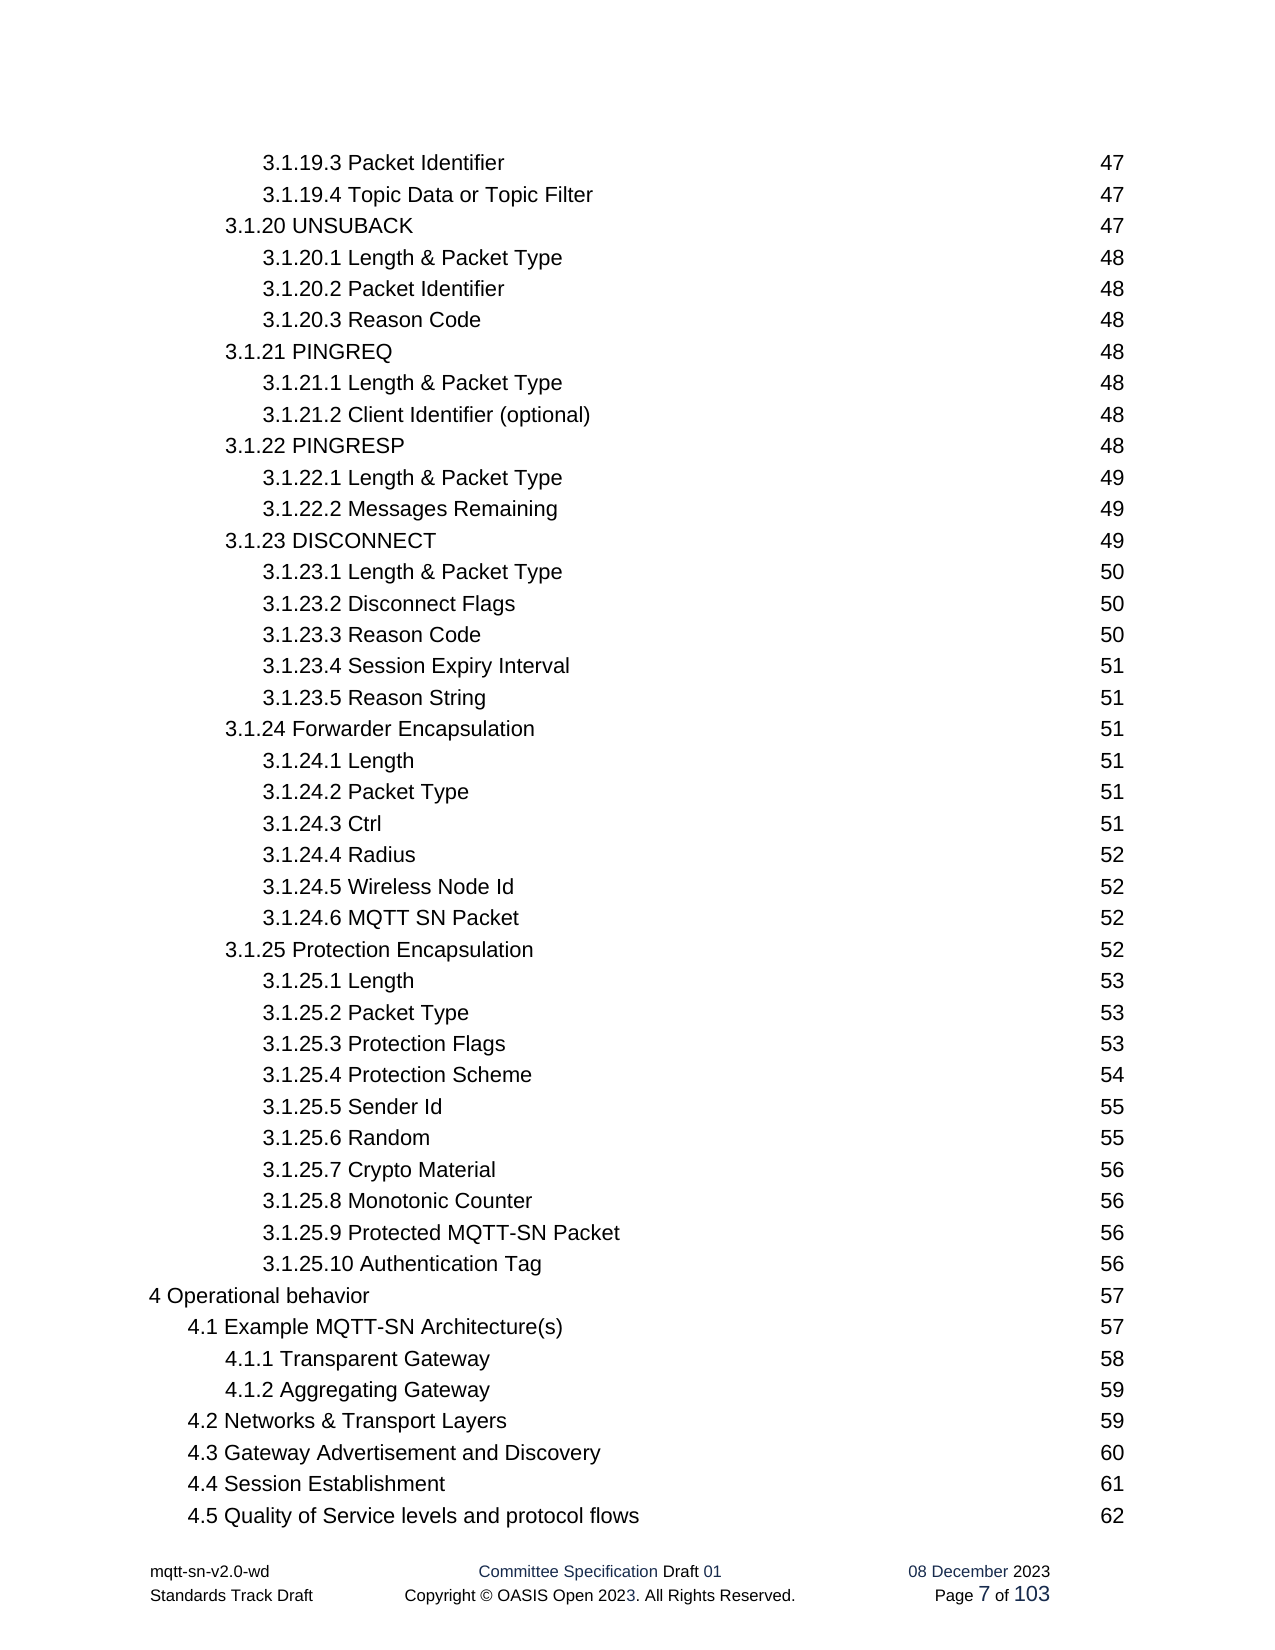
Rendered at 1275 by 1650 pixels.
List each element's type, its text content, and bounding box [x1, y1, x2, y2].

text 3.1.21 PINGREQ 48 [225, 339, 1124, 364]
text 3.1.21.1 Length & Packet Type 48 [262, 370, 1124, 395]
text 3.1.25.4 Protection Scheme 54 [262, 1062, 1124, 1087]
text 3.1.25.1 Length 53 [262, 968, 1124, 993]
text 4 Operational behavior 57 [148, 1282, 1124, 1308]
text 3.1.22.1 Length & Packet Type 49 [262, 464, 1124, 490]
text 3.1.23 DISCONNECT 49 [225, 527, 1124, 553]
text 3.1.25.8 Monotonic Counter 56 [262, 1188, 1124, 1213]
text 3.1.20.3 Reason Code 48 [262, 307, 1124, 332]
text 3.1.24.3 Ctrl 51 [262, 811, 1124, 836]
text 3.1.23.2 Disconnect Flags 50 [262, 590, 1124, 616]
text 3.1.19.4 Topic Data or Topic Filter 47 [262, 181, 1124, 207]
text 3.1.21.2 Client Identifier (optional) 48 [262, 402, 1124, 427]
text 4.1.2 Aggregating Gateway 59 [225, 1377, 1124, 1402]
text 4.1 Example MQTT-SN Architecture(s) 57 [187, 1314, 1124, 1339]
text 3.1.23.3 Reason Code 50 [262, 622, 1124, 647]
text 3.1.25 Protection Encapsulation 52 [225, 936, 1124, 962]
text 4.2 Networks & Transport Layers 59 [187, 1408, 1124, 1433]
text 3.1.23.5 Reason String 51 [262, 685, 1124, 710]
text 3.1.20.2 Packet Identifier 48 [262, 276, 1124, 301]
text 3.1.19.3 Packet Identifier 47 [262, 150, 1124, 175]
text 3.1.25.3 Protection Flags 53 [262, 1031, 1124, 1056]
text 3.1.24.6 MQTT SN Packet 52 [262, 905, 1124, 930]
text 3.1.25.5 Sender Id 55 [262, 1094, 1124, 1119]
text 4.1.1 Transparent Gateway 58 [225, 1345, 1124, 1371]
text 3.1.25.6 Random 55 [262, 1125, 1124, 1150]
text 3.1.24.2 Packet Type 51 [262, 779, 1124, 804]
text 3.1.24.5 Wireless Node Id 52 [262, 873, 1124, 899]
text 3.1.20.1 Length & Packet Type 48 [262, 244, 1124, 269]
text 4.4 Session Establishment 61 [187, 1471, 1124, 1496]
text 3.1.23.4 Session Expiry Interval 51 [262, 653, 1124, 678]
text 4.5 Quality of Service levels and protocol flows 62 [187, 1503, 1124, 1528]
text 3.1.24 Forwarder Encapsulation 51 [225, 716, 1124, 741]
text 3.1.25.2 Packet Type 53 [262, 999, 1124, 1024]
text 3.1.22.2 Messages Remaining 49 [262, 496, 1124, 521]
text 3.1.25.9 Protected MQTT-SN Packet 56 [262, 1219, 1124, 1245]
text 3.1.20 UNSUBACK 47 [225, 213, 1124, 238]
text 3.1.23.1 Length & Packet Type 50 [262, 559, 1124, 584]
text 3.1.22 PINGRESP 48 [225, 433, 1124, 458]
text 4.3 Gateway Advertisement and Discovery 60 [187, 1440, 1124, 1465]
text 3.1.25.10 Authentication Tag 56 [262, 1251, 1124, 1276]
text 3.1.25.7 Crypto Material 56 [262, 1157, 1124, 1182]
text 3.1.24.1 Length 51 [262, 748, 1124, 773]
text 3.1.24.4 Radius 52 [262, 842, 1124, 867]
